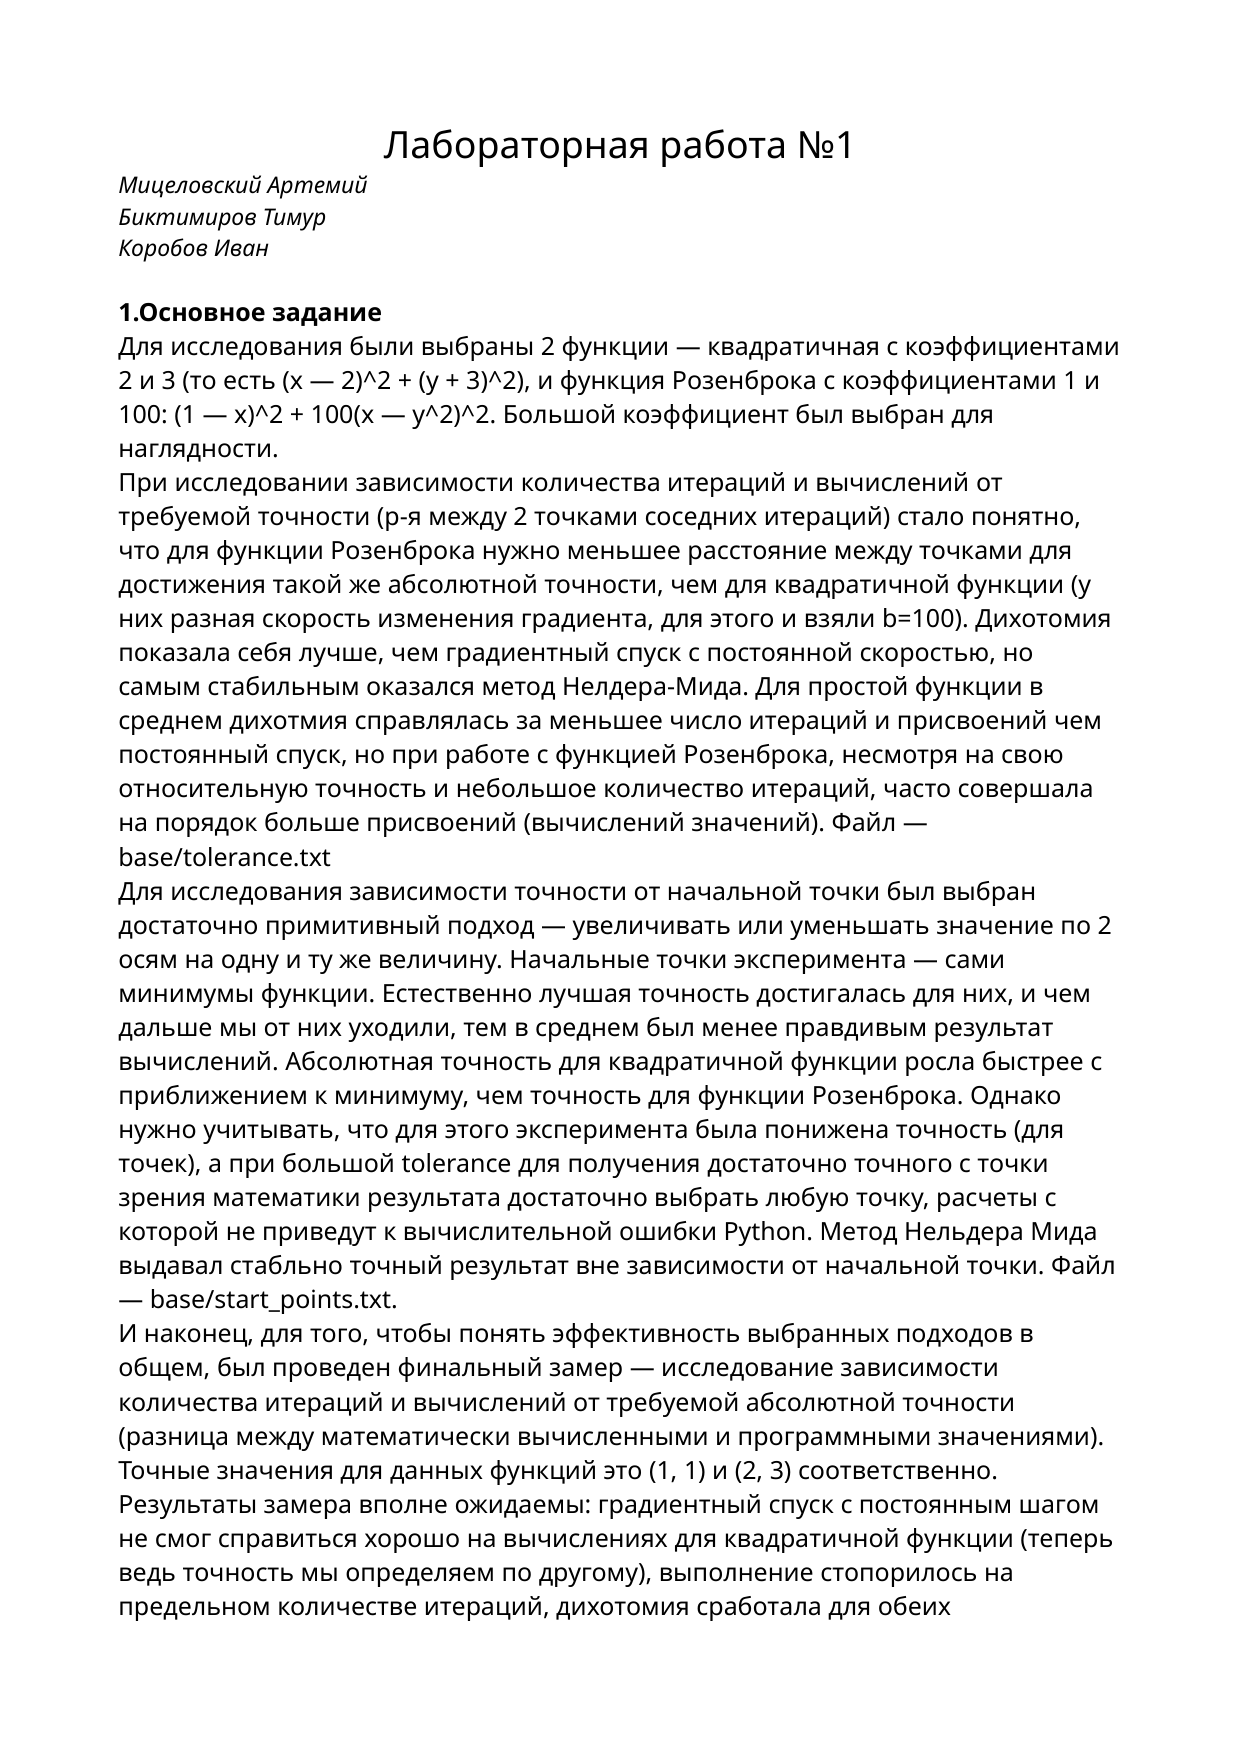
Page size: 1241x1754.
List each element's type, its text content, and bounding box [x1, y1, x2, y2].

text Мицеловский Артемий [118, 169, 1122, 200]
text Биктимиров Тимур [118, 200, 1122, 232]
text И наконец, для того, чтобы понять эффективность выбранных подходов в общем, был проведен финальный замер — исследование зависимости количества итераций и вычислений от требуемой абсолютной точности (разница между математически вычисленными и программными значениями). Точные значения для данных функций это (1, 1) и (2, 3) соответственно. Результаты замера вполне ожидаемы: градиентный спуск с постоянным шагом не смог справиться хорошо на вычислениях для квадратичной функции (теперь ведь точность мы определяем по другому), выполнение стопорилось на предельном количестве итераций, дихотомия сработала для обеих [118, 1316, 1122, 1623]
text При исследовании зависимости количества итераций и вычислений от требуемой точности (р-я между 2 точками соседних итераций) стало понятно, что для функции Розенброка нужно меньшее расстояние между точками для достижения такой же абсолютной точности, чем для квадратичной функции (у них разная скорость изменения градиента, для этого и взяли b=100). Дихотомия показала себя лучше, чем градиентный спуск с постоянной скоростью, но самым стабильным оказался метод Нелдера-Мида. Для простой функции в среднем дихотмия справлялась за меньшее число итераций и присвоений чем постоянный спуск, но при работе с функцией Розенброка, несмотря на свою относительную точность и небольшое количество итераций, часто совершала на порядок больше присвоений (вычислений значений). Файл — base/tolerance.txt [118, 464, 1122, 873]
text Для исследования были выбраны 2 функции — квадратичная с коэффициентами 2 и 3 (то есть (x — 2)^2 + (y + 3)^2), и функция Розенброка с коэффициентами 1 и 100: (1 — x)^2 + 100(x — y^2)^2. Большой коэффициент был выбран для наглядности. [118, 328, 1122, 464]
text 1.Основное задание [118, 294, 1122, 328]
text Коробов Иван [118, 232, 1122, 263]
text Лабораторная работа №1 [118, 118, 1122, 169]
text Для исследования зависимости точности от начальной точки был выбран достаточно примитивный подход — увеличивать или уменьшать значение по 2 осям на одну и ту же величину. Начальные точки эксперимента — сами минимумы функции. Естественно лучшая точность достигалась для них, и чем дальше мы от них уходили, тем в среднем был менее правдивым результат вычислений. Абсолютная точность для квадратичной функции росла быстрее с приближением к минимуму, чем точность для функции Розенброка. Однако нужно учитывать, что для этого эксперимента была понижена точность (для точек), а при большой tolerance для получения достаточно точного с точки зрения математики результата достаточно выбрать любую точку, расчеты с которой не приведут к вычислительной ошибки Python. Метод Нельдера Мида выдавал стабльно точный результат вне зависимости от начальной точки. Файл — base/start_points.txt. [118, 873, 1122, 1316]
